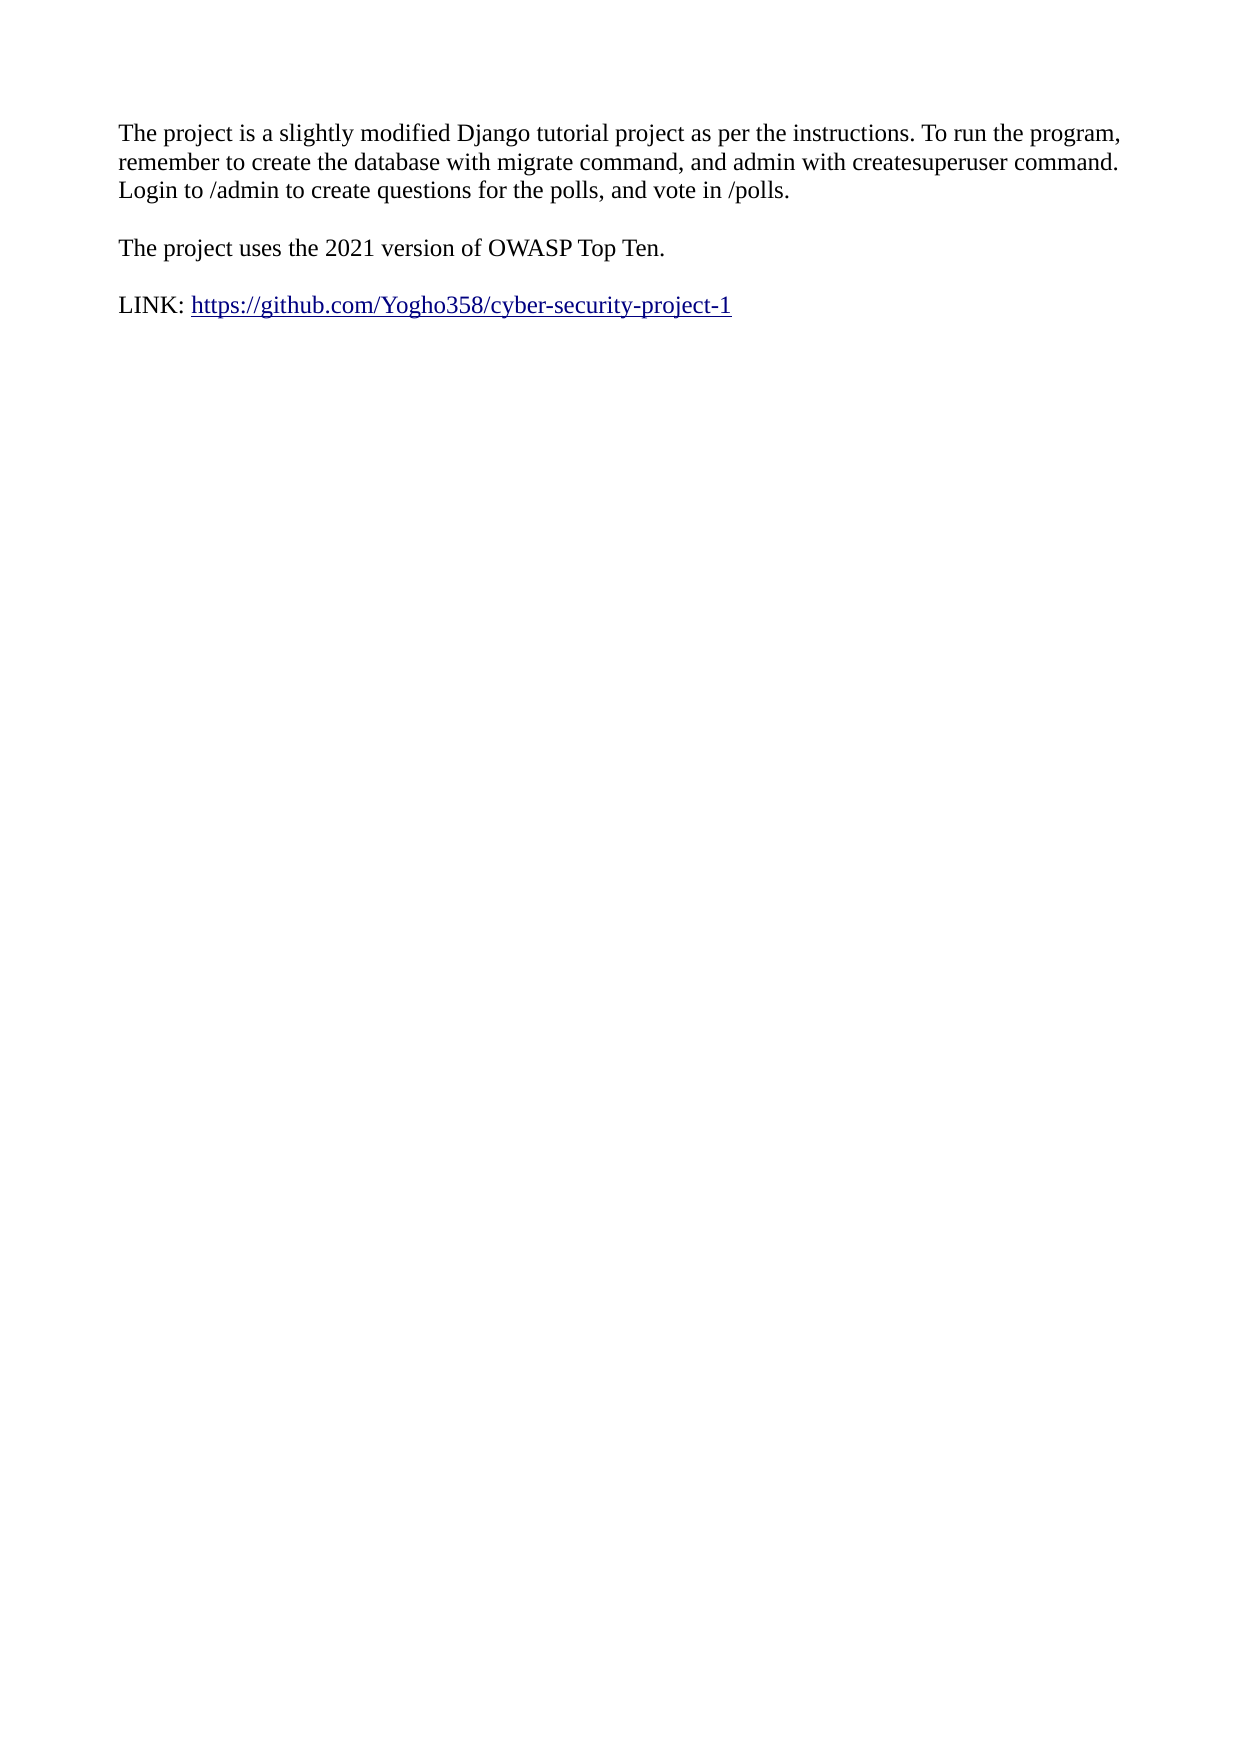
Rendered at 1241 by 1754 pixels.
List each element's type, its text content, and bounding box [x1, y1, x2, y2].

text The project uses the 2021 version of OWASP Top Ten. [118, 233, 1122, 262]
text The project is a slightly modified Django tutorial project as per the instructions. To run the program, remember to create the database with migrate command, and admin with createsuperuser command. Login to /admin to create questions for the polls, and vote in /polls. [118, 118, 1122, 204]
text LINK: https://github.com/Yogho358/cyber-security-project-1 [118, 291, 1122, 319]
